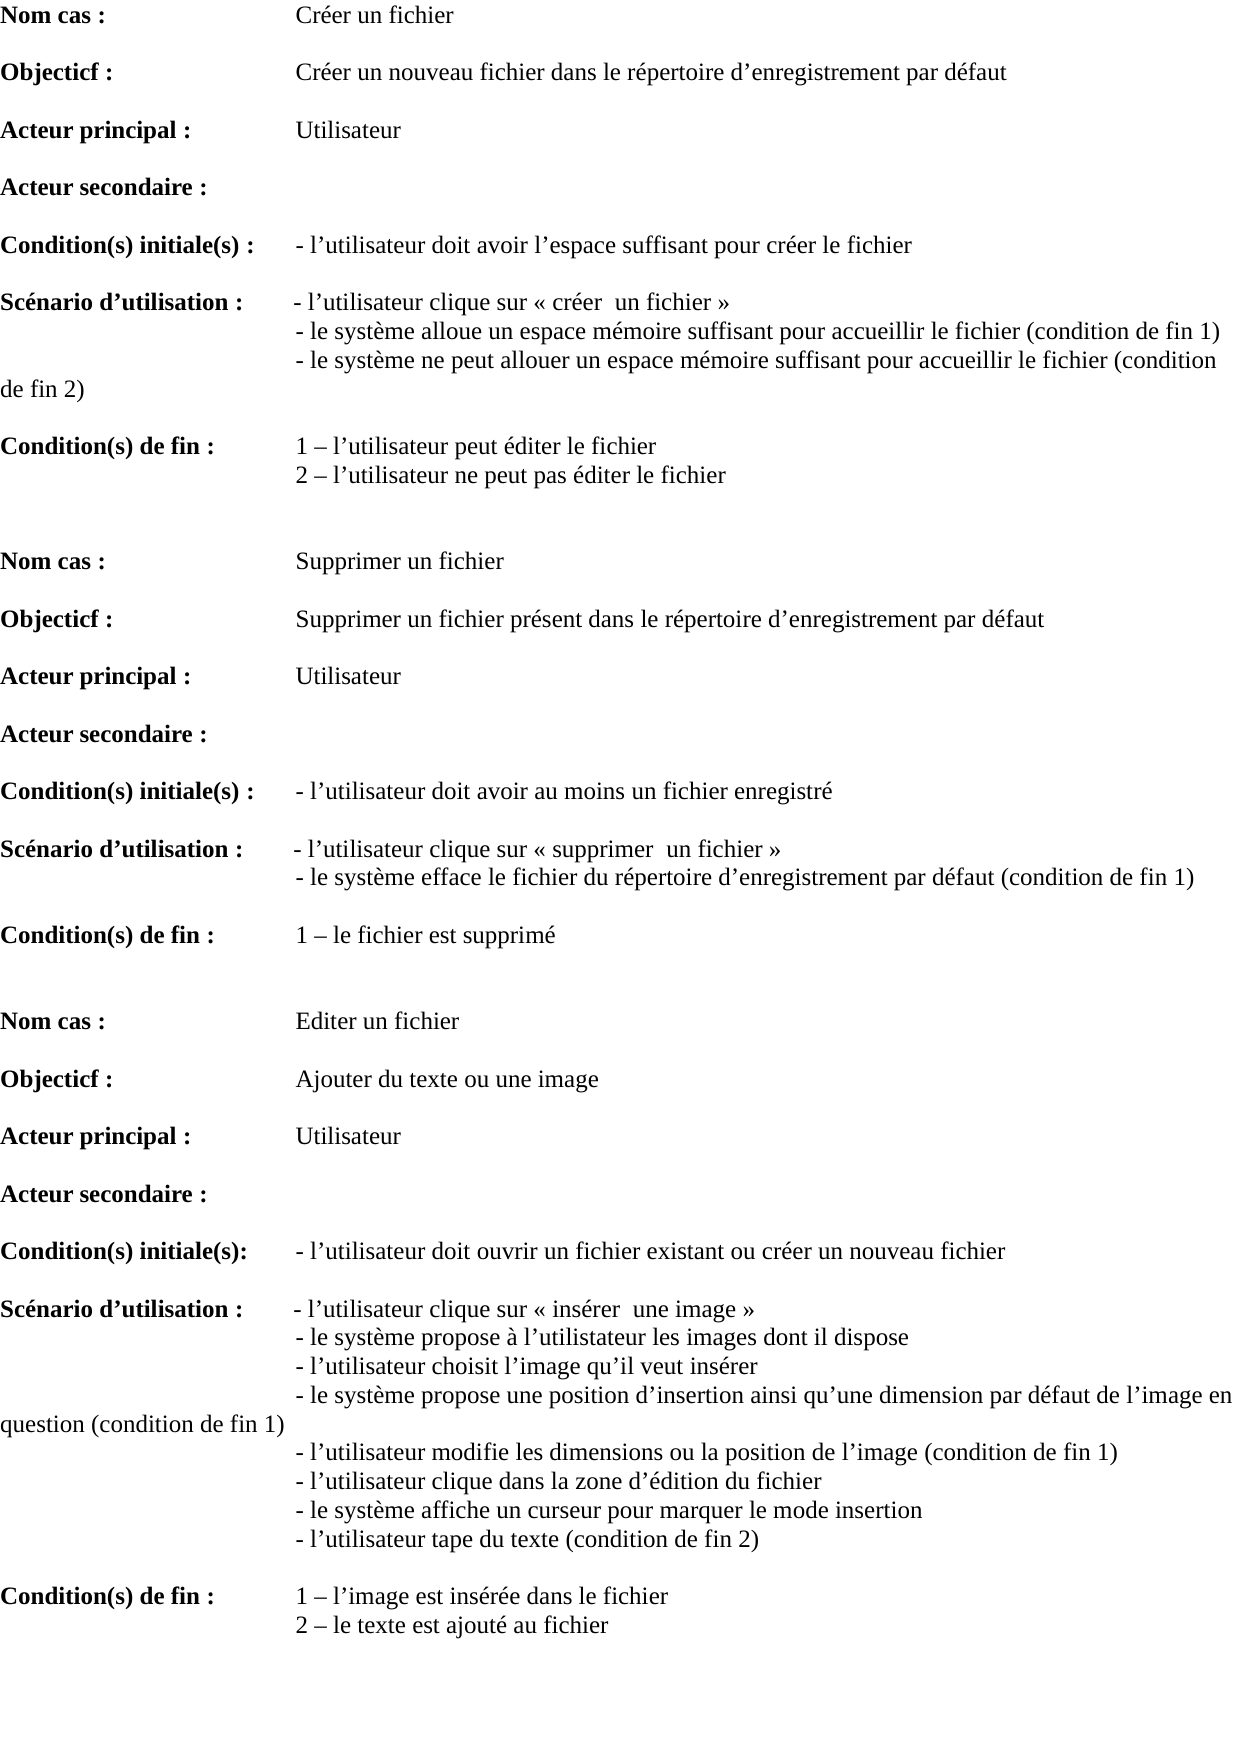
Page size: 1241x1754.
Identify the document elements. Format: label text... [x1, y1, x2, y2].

text 2 – l’utilisateur ne peut pas éditer le fichier [0, 460, 1240, 489]
text - le système ne peut allouer un espace mémoire suffisant pour accueillir le fichier (condition de fin 2) [0, 345, 1240, 402]
text - le système affiche un curseur pour marquer le mode insertion [0, 1495, 1240, 1524]
text Objecticf : Créer un nouveau fichier dans le répertoire d’enregistrement par défaut [0, 57, 1240, 86]
text Scénario d’utilisation : - l’utilisateur clique sur « supprimer un fichier » [0, 834, 1240, 862]
text - le système alloue un espace mémoire suffisant pour accueillir le fichier (condition de fin 1) [0, 316, 1240, 345]
text - le système efface le fichier du répertoire d’enregistrement par défaut (condition de fin 1) [0, 862, 1240, 891]
text Acteur principal : Utilisateur [0, 1121, 1240, 1150]
text Nom cas : Supprimer un fichier [0, 546, 1240, 575]
text Objecticf : Ajouter du texte ou une image [0, 1064, 1240, 1092]
text Acteur secondaire : [0, 172, 1240, 201]
text Scénario d’utilisation : - l’utilisateur clique sur « créer un fichier » [0, 287, 1240, 316]
text Objecticf : Supprimer un fichier présent dans le répertoire d’enregistrement par défaut [0, 604, 1240, 632]
text Acteur secondaire : [0, 1179, 1240, 1207]
text - l’utilisateur clique dans la zone d’édition du fichier [0, 1466, 1240, 1495]
text Acteur principal : Utilisateur [0, 115, 1240, 144]
text Condition(s) initiale(s) : - l’utilisateur doit avoir au moins un fichier enregistré [0, 776, 1240, 805]
text Acteur secondaire : [0, 719, 1240, 747]
text - l’utilisateur tape du texte (condition de fin 2) [0, 1524, 1240, 1552]
text - l’utilisateur modifie les dimensions ou la position de l’image (condition de fin 1) [0, 1437, 1240, 1466]
text - l’utilisateur choisit l’image qu’il veut insérer [0, 1351, 1240, 1380]
text - le système propose à l’utilistateur les images dont il dispose [0, 1322, 1240, 1351]
text Condition(s) initiale(s) : - l’utilisateur doit avoir l’espace suffisant pour créer le fichier [0, 230, 1240, 259]
text Nom cas : Créer un fichier [0, 0, 1240, 29]
text Condition(s) de fin : 1 – l’image est insérée dans le fichier [0, 1581, 1240, 1610]
text 2 – le texte est ajouté au fichier [0, 1610, 1240, 1639]
text Condition(s) de fin : 1 – le fichier est supprimé [0, 920, 1240, 949]
text Condition(s) de fin : 1 – l’utilisateur peut éditer le fichier [0, 431, 1240, 460]
text Condition(s) initiale(s): - l’utilisateur doit ouvrir un fichier existant ou créer un nouveau fichier [0, 1236, 1240, 1265]
text Nom cas : Editer un fichier [0, 1006, 1240, 1035]
text Acteur principal : Utilisateur [0, 661, 1240, 690]
text Scénario d’utilisation : - l’utilisateur clique sur « insérer une image » [0, 1294, 1240, 1322]
text - le système propose une position d’insertion ainsi qu’une dimension par défaut de l’image en question (condition de fin 1) [0, 1380, 1240, 1437]
